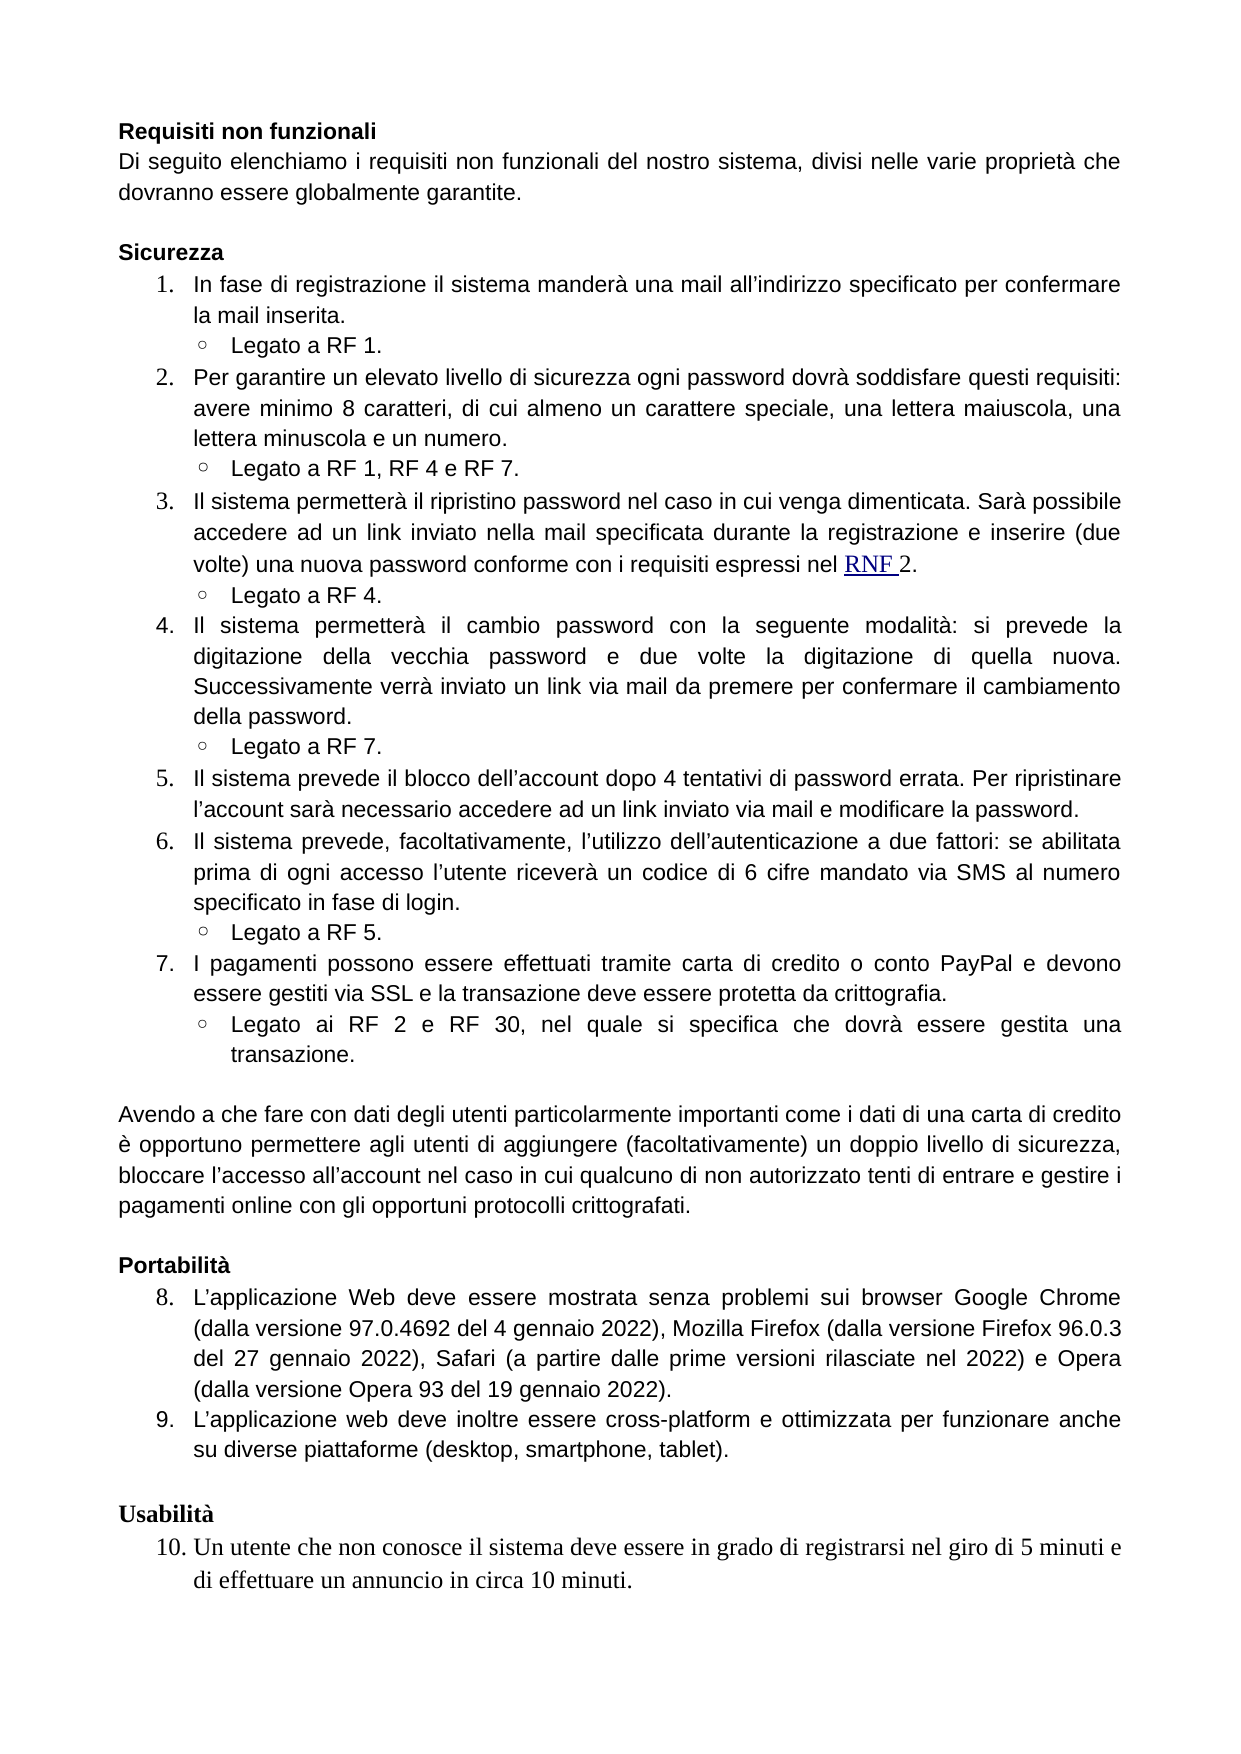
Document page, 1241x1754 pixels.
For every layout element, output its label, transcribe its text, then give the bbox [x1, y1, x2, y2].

list Un utente che non conosce il sistema deve essere in grado di registrarsi nel giro di 5 minuti e di effettuare un annuncio in circa 10 minuti. [156, 1532, 1122, 1594]
list Il sistema prevede, facoltativamente, l’utilizzo dell’autenticazione a due fattori: se abilitata prima di ogni accesso l’utente riceverà un codice di 6 cifre mandato via SMS al numero specificato in fase di login. [156, 826, 1122, 916]
text Sicurezza [118, 239, 1122, 265]
text Usabilità [118, 1499, 1122, 1528]
text Di seguito elenchiamo i requisiti non funzionali del nostro sistema, divisi nelle varie proprietà che dovranno essere globalmente garantite. [118, 148, 1122, 205]
list Legato a RF 1. [193, 332, 1122, 358]
list Per garantire un elevato livello di sicurezza ogni password dovrà soddisfare questi requisiti: avere minimo 8 caratteri, di cui almeno un carattere speciale, una lettera maiuscola, una lettera minuscola e un numero. [156, 362, 1122, 451]
list Il sistema permetterà il ripristino password nel caso in cui venga dimenticata. Sarà possibile accedere ad un link inviato nella mail specificata durante la registrazione e inserire (due volte) una nuova password conforme con i requisiti espressi nel RNF 2. [156, 486, 1122, 578]
list Legato ai RF 2 e RF 30, nel quale si specifica che dovrà essere gestita una transazione. [193, 1011, 1122, 1067]
text Requisiti non funzionali [118, 118, 1122, 144]
text Portabilità [118, 1252, 1122, 1279]
list Legato a RF 1, RF 4 e RF 7. [193, 455, 1122, 482]
list L’applicazione web deve inoltre essere cross-platform e ottimizzata per funzionare anche su diverse piattaforme (desktop, smartphone, tablet). [156, 1406, 1122, 1462]
list Legato a RF 5. [193, 919, 1122, 946]
list In fase di registrazione il sistema manderà una mail all’indirizzo specificato per confermare la mail inserita. [156, 269, 1122, 328]
list L’applicazione Web deve essere mostrata senza problemi sui browser Google Chrome (dalla versione 97.0.4692 del 4 gennaio 2022), Mozilla Firefox (dalla versione Firefox 96.0.3 del 27 gennaio 2022), Safari (a partire dalle prime versioni rilasciate nel 2022) e Opera (dalla versione Opera 93 del 19 gennaio 2022). [156, 1282, 1122, 1402]
list I pagamenti possono essere effettuati tramite carta di credito o conto PayPal e devono essere gestiti via SSL e la transazione deve essere protetta da crittografia. [156, 950, 1122, 1007]
list Legato a RF 4. [193, 582, 1122, 609]
list Il sistema prevede il blocco dell’account dopo 4 tentativi di password errata. Per ripristinare l’account sarà necessario accedere ad un link inviato via mail e modificare la password. [156, 763, 1122, 822]
list Il sistema permetterà il cambio password con la seguente modalità: si prevede la digitazione della vecchia password e due volte la digitazione di quella nuova. Successivamente verrà inviato un link via mail da premere per confermare il cambiamento della password. [156, 612, 1122, 729]
list Legato a RF 7. [193, 733, 1122, 760]
text Avendo a che fare con dati degli utenti particolarmente importanti come i dati di una carta di credito è opportuno permettere agli utenti di aggiungere (facoltativamente) un doppio livello di sicurezza, bloccare l’accesso all’account nel caso in cui qualcuno di non autorizzato tenti di entrare e gestire i pagamenti online con gli opportuni protocolli crittografati. [118, 1101, 1122, 1218]
